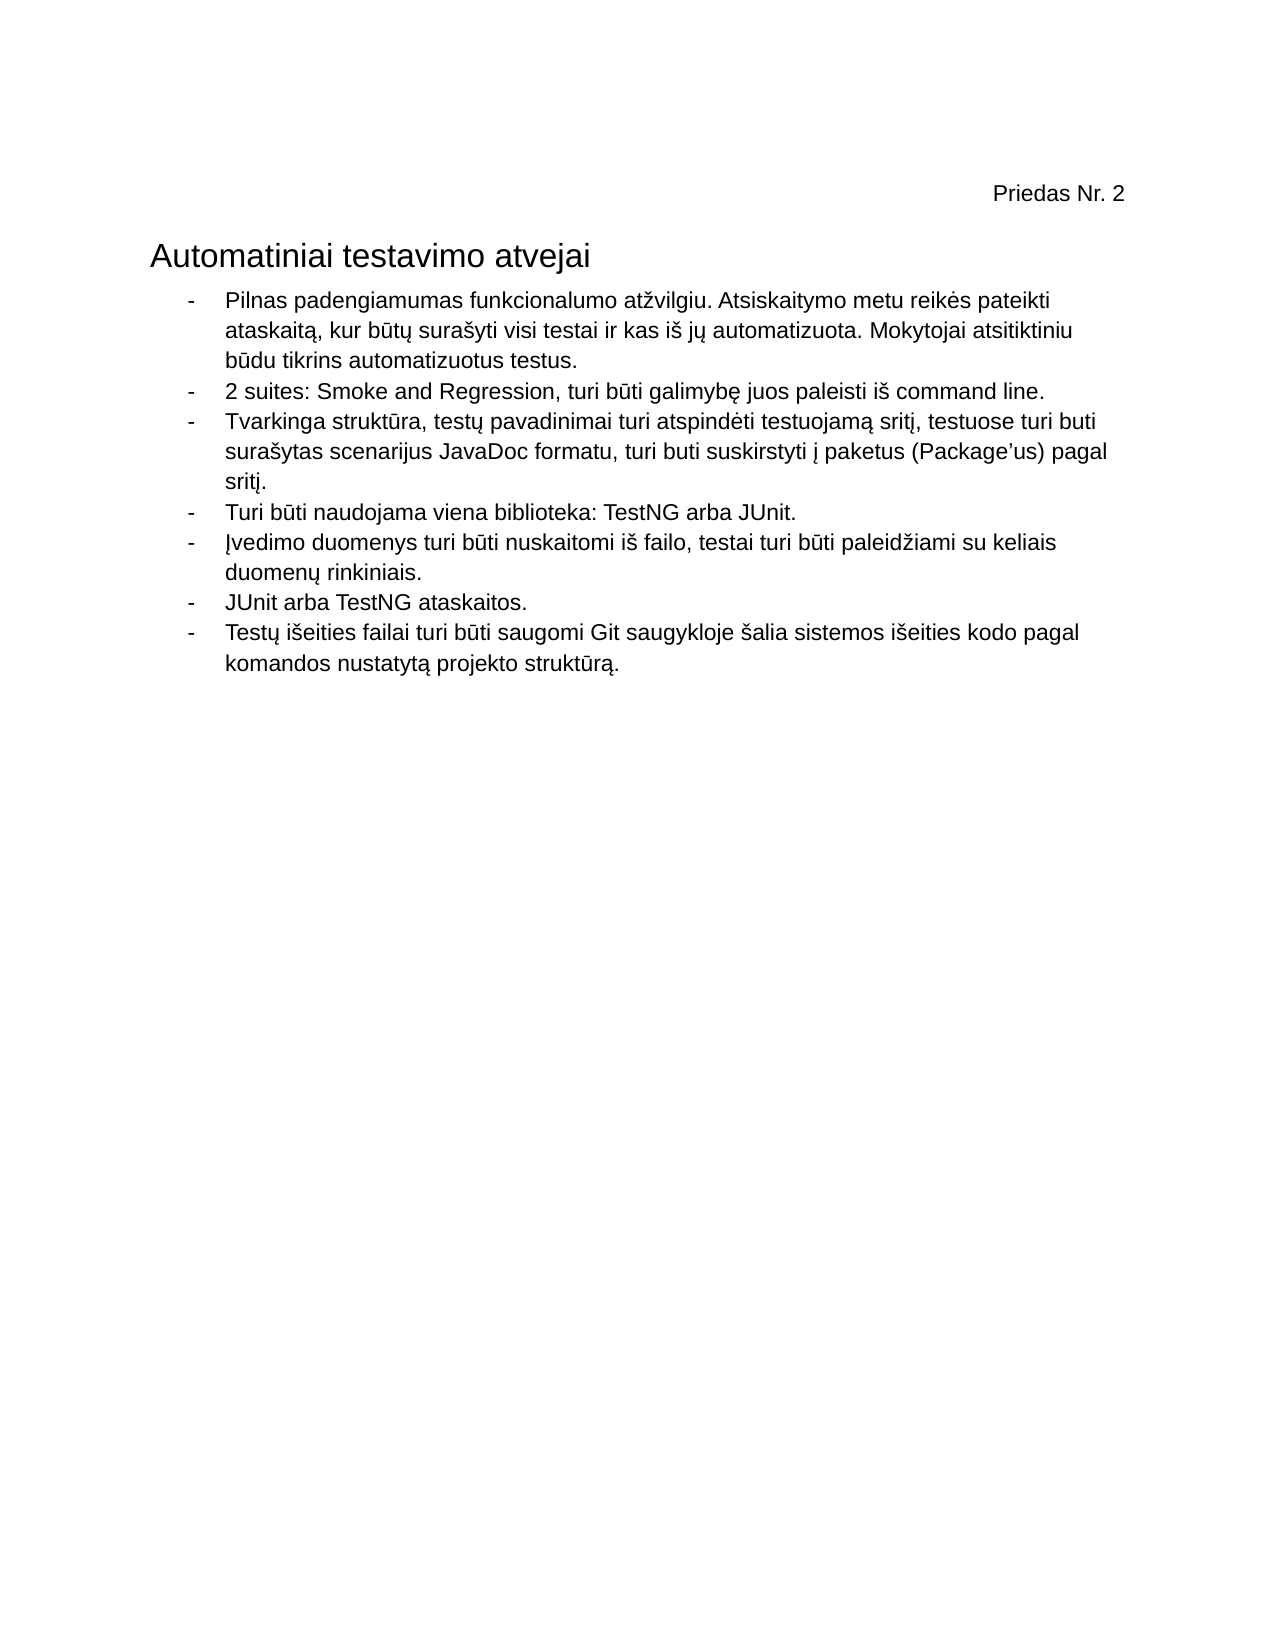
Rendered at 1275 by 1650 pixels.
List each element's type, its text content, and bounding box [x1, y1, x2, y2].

list Pilnas padengiamumas funkcionalumo atžvilgiu. Atsiskaitymo metu reikės pateikti ataskaitą, kur būtų surašyti visi testai ir kas iš jų automatizuota. Mokytojai atsitiktiniu būdu tikrins automatizuotus testus. [187, 287, 1125, 374]
list Įvedimo duomenys turi būti nuskaitomi iš failo, testai turi būti paleidžiami su keliais duomenų rinkiniais. [187, 529, 1125, 585]
list Tvarkinga struktūra, testų pavadinimai turi atspindėti testuojamą sritį, testuose turi buti surašytas scenarijus JavaDoc formatu, turi buti suskirstyti į paketus (Package’us) pagal sritį. [187, 408, 1125, 494]
list Testų išeities failai turi būti saugomi Git saugykloje šalia sistemos išeities kodo pagal komandos nustatytą projekto struktūrą. [187, 619, 1125, 676]
list JUnit arba TestNG ataskaitos. [187, 589, 1125, 615]
subtitle Automatiniai testavimo atvejai [150, 236, 1125, 274]
list 2 suites: Smoke and Regression, turi būti galimybę juos paleisti iš command line. [187, 378, 1125, 404]
list Turi būti naudojama viena biblioteka: TestNG arba JUnit. [187, 498, 1125, 525]
